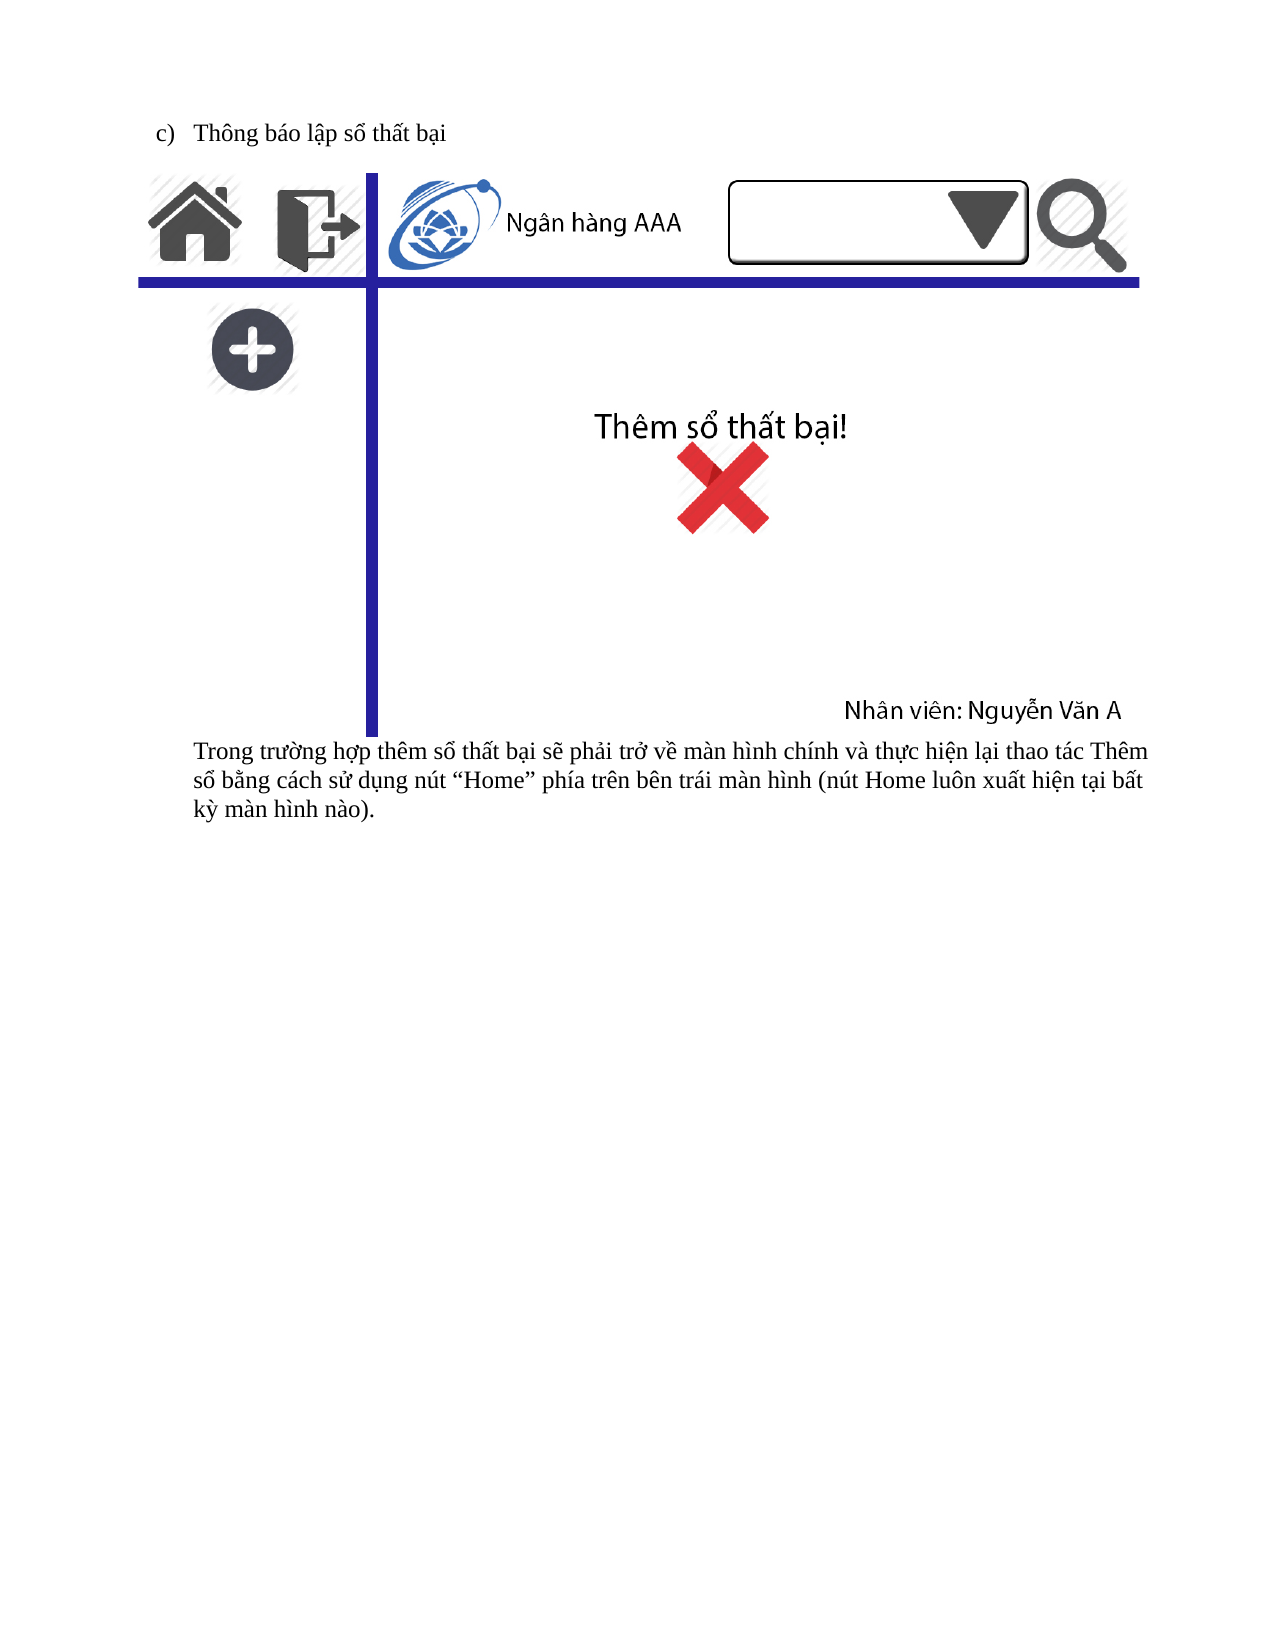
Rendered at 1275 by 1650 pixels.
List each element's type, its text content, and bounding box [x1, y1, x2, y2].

picture [138, 173, 1140, 737]
list Thông báo lập sổ thất bại [156, 118, 1157, 147]
list Trong trường hợp thêm sổ thất bại sẽ phải trở về màn hình chính và thực hiện lại thao tác Thêm sổ bằng cách sử dụng nút “Home” phía trên bên trái màn hình (nút Home luôn xuất hiện tại bất kỳ màn hình nào). [156, 147, 1157, 822]
